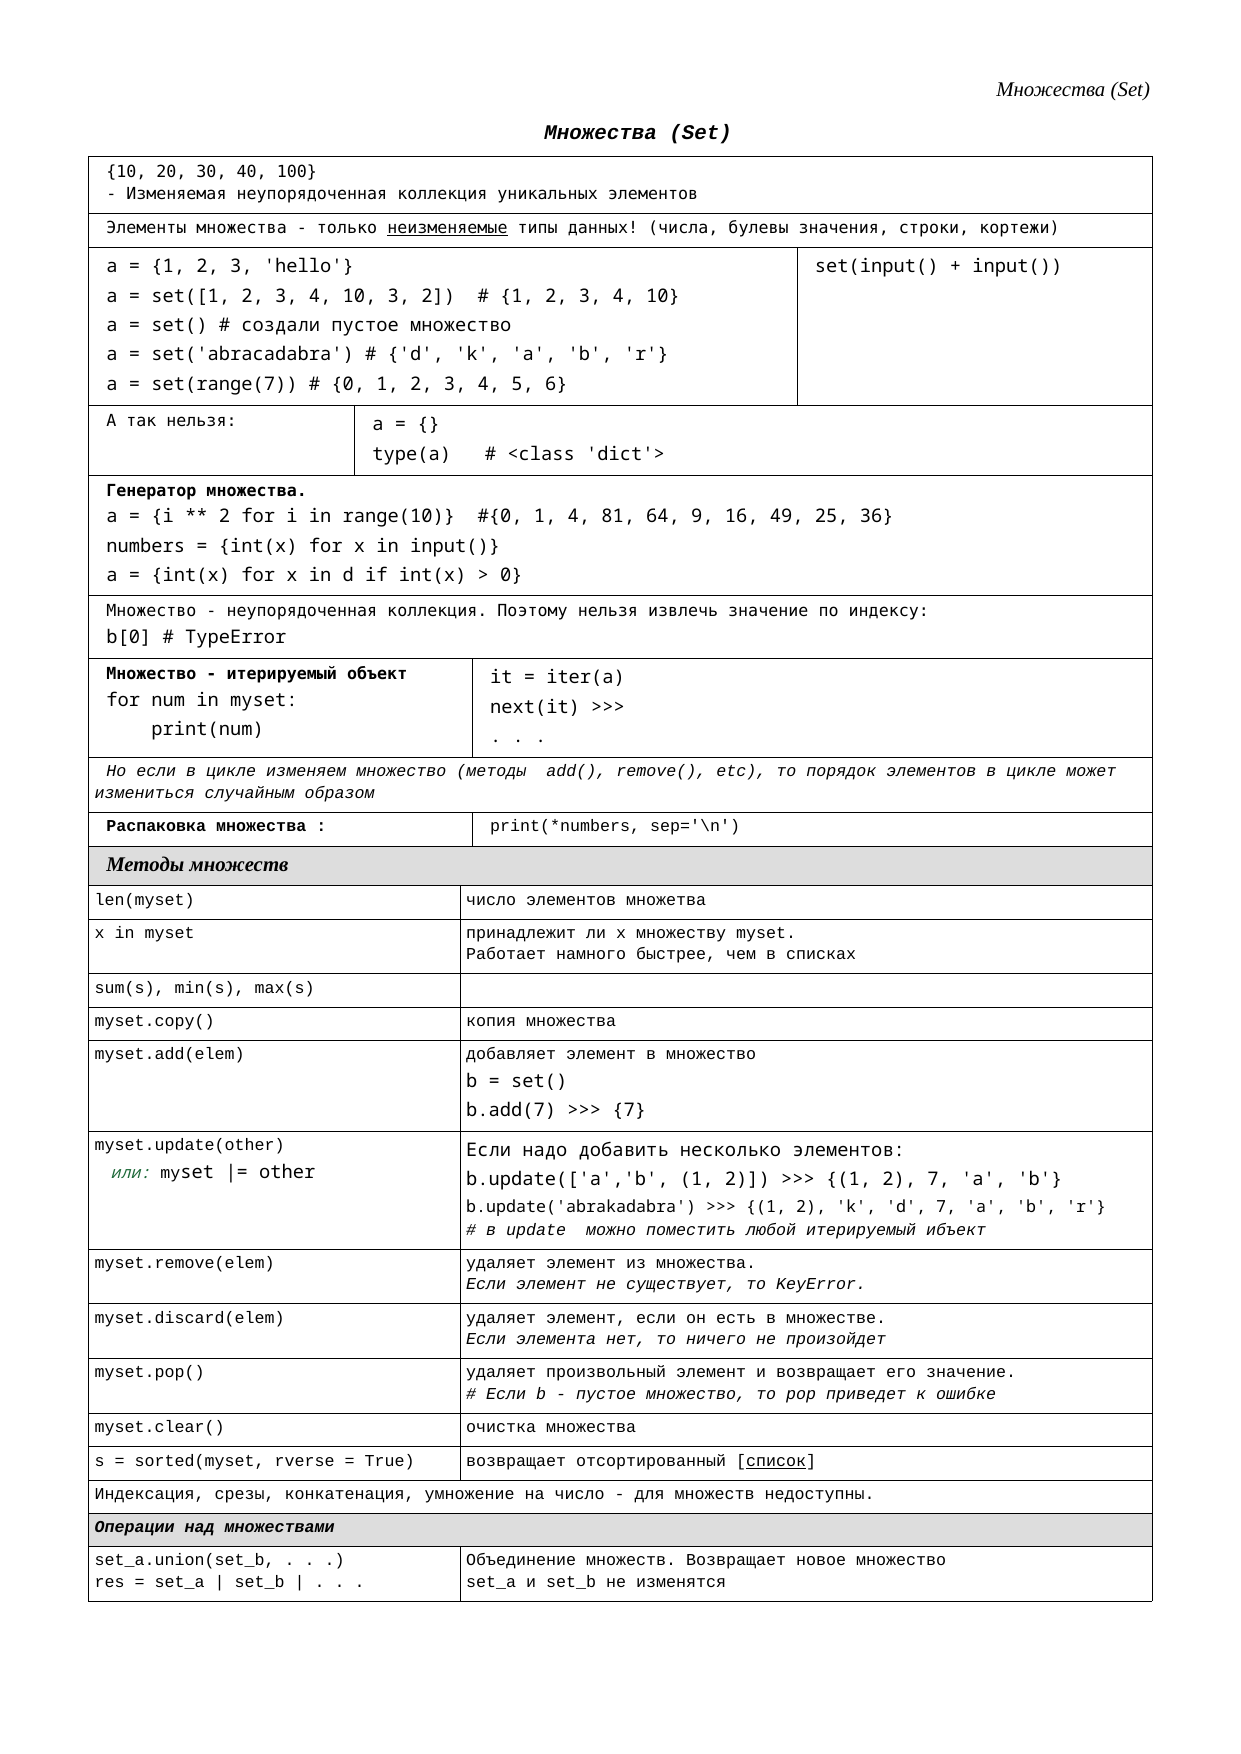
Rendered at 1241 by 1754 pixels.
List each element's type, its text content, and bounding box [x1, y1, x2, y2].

table_cell set(input() + input()) [798, 248, 1152, 405]
table_cell А так нельзя: [89, 406, 354, 474]
table_cell sum(s), min(s), max(s) [89, 974, 460, 1007]
table_cell a = {1, 2, 3, 'hello'} a = set([1, 2, 3, 4, 10, 3, 2]) # {1, 2, 3, 4, 10} a = set() # создали пустое множество a = set('abracadabra') # {'d', 'k', 'a', 'b', 'r'} a = set(range(7)) # {0, 1, 2, 3, 4, 5, 6} [89, 248, 797, 405]
table_cell set_a.union(set_b, . . .) res = set_a | set_b | . . . [89, 1547, 460, 1601]
table_cell добавляет элемент в множество b = set() b.add(7) >>> {7} [461, 1041, 1152, 1131]
table_cell myset.add(elem) [89, 1041, 460, 1131]
table_cell Распаковка множества : [89, 813, 472, 846]
table_cell myset.remove(elem) [89, 1250, 460, 1303]
table_cell возвращает отсортированный [список] [461, 1447, 1152, 1479]
table_cell myset.discard(elem) [89, 1304, 460, 1358]
table_cell print(*numbers, sep='\n') [473, 813, 1152, 846]
table_cell Объединение множеств. Возвращает новое множество set_a и set_b не изменятся [461, 1547, 1152, 1601]
table_cell Генератор множества. a = {i ** 2 for i in range(10)} #{0, 1, 4, 81, 64, 9, 16, 49, 25, 36} numbers = {int(x) for x in input()} a = {int(x) for x in d if int(x) > 0} [89, 476, 1152, 595]
table_cell Множество - итерируемый объект for num in myset: print(num) [89, 659, 472, 757]
table_cell len(myset) [89, 886, 460, 918]
table_header {10, 20, 30, 40, 100} - Изменяемая неупорядоченная коллекция уникальных элементов [89, 157, 1152, 212]
table_cell Методы множеств [89, 847, 1152, 885]
table_cell удаляет элемент, если он есть в множестве. Если элемента нет, то ничего не произойдет [461, 1304, 1152, 1358]
table_cell Операции над множествами [89, 1514, 1152, 1546]
table_cell Элементы множества - только неизменяемые типы данных! (числа, булевы значения, строки, кортежи) [89, 214, 1152, 247]
table_cell a = {} type(a) # <class 'dict'> [355, 406, 1152, 474]
table_cell удаляет элемент из множества. Если элемент не существует, то KeyError. [461, 1250, 1152, 1303]
table_cell x in myset [89, 920, 460, 973]
table_cell Множество - неупорядоченная коллекция. Поэтому нельзя извлечь значение по индексу: b[0] # TypeError [89, 596, 1152, 658]
subtitle Множества (Set) [126, 122, 1152, 146]
table_cell Но если в цикле изменяем множество (методы add(), remove(), etc), то порядок элементов в цикле может измениться случайным образом [89, 758, 1152, 812]
table_cell принадлежит ли х множеству myset. Работает намного быстрее, чем в списках [461, 920, 1152, 973]
table_cell [461, 974, 1152, 1007]
table_cell Индексация, срезы, конкатенация, умножение на число - для множеств недоступны. [89, 1481, 1152, 1513]
table_cell s = sorted(myset, rverse = True) [89, 1447, 460, 1479]
table_cell it = iter(a) next(it) >>> . . . [473, 659, 1152, 757]
table_cell очистка множества [461, 1414, 1152, 1446]
table_cell myset.update(other) или: myset |= other [89, 1132, 460, 1248]
table_cell myset.clear() [89, 1414, 460, 1446]
table_cell myset.copy() [89, 1008, 460, 1040]
table_cell число элементов множетва [461, 886, 1152, 918]
table_cell копия множества [461, 1008, 1152, 1040]
table_cell удаляет произвольный элемент и возвращает его значение. # Если b - пустое множество, то pop приведет к ошибке [461, 1359, 1152, 1413]
table_cell myset.pop() [89, 1359, 460, 1413]
table_cell Если надо добавить несколько элементов: b.update(['a','b', (1, 2)]) >>> {(1, 2), 7, 'a', 'b'} b.update('abrakadabra') >>> {(1, 2), 'k', 'd', 7, 'a', 'b', 'r'} # в update можно поместить любой итерируемый ибъект [461, 1132, 1152, 1248]
